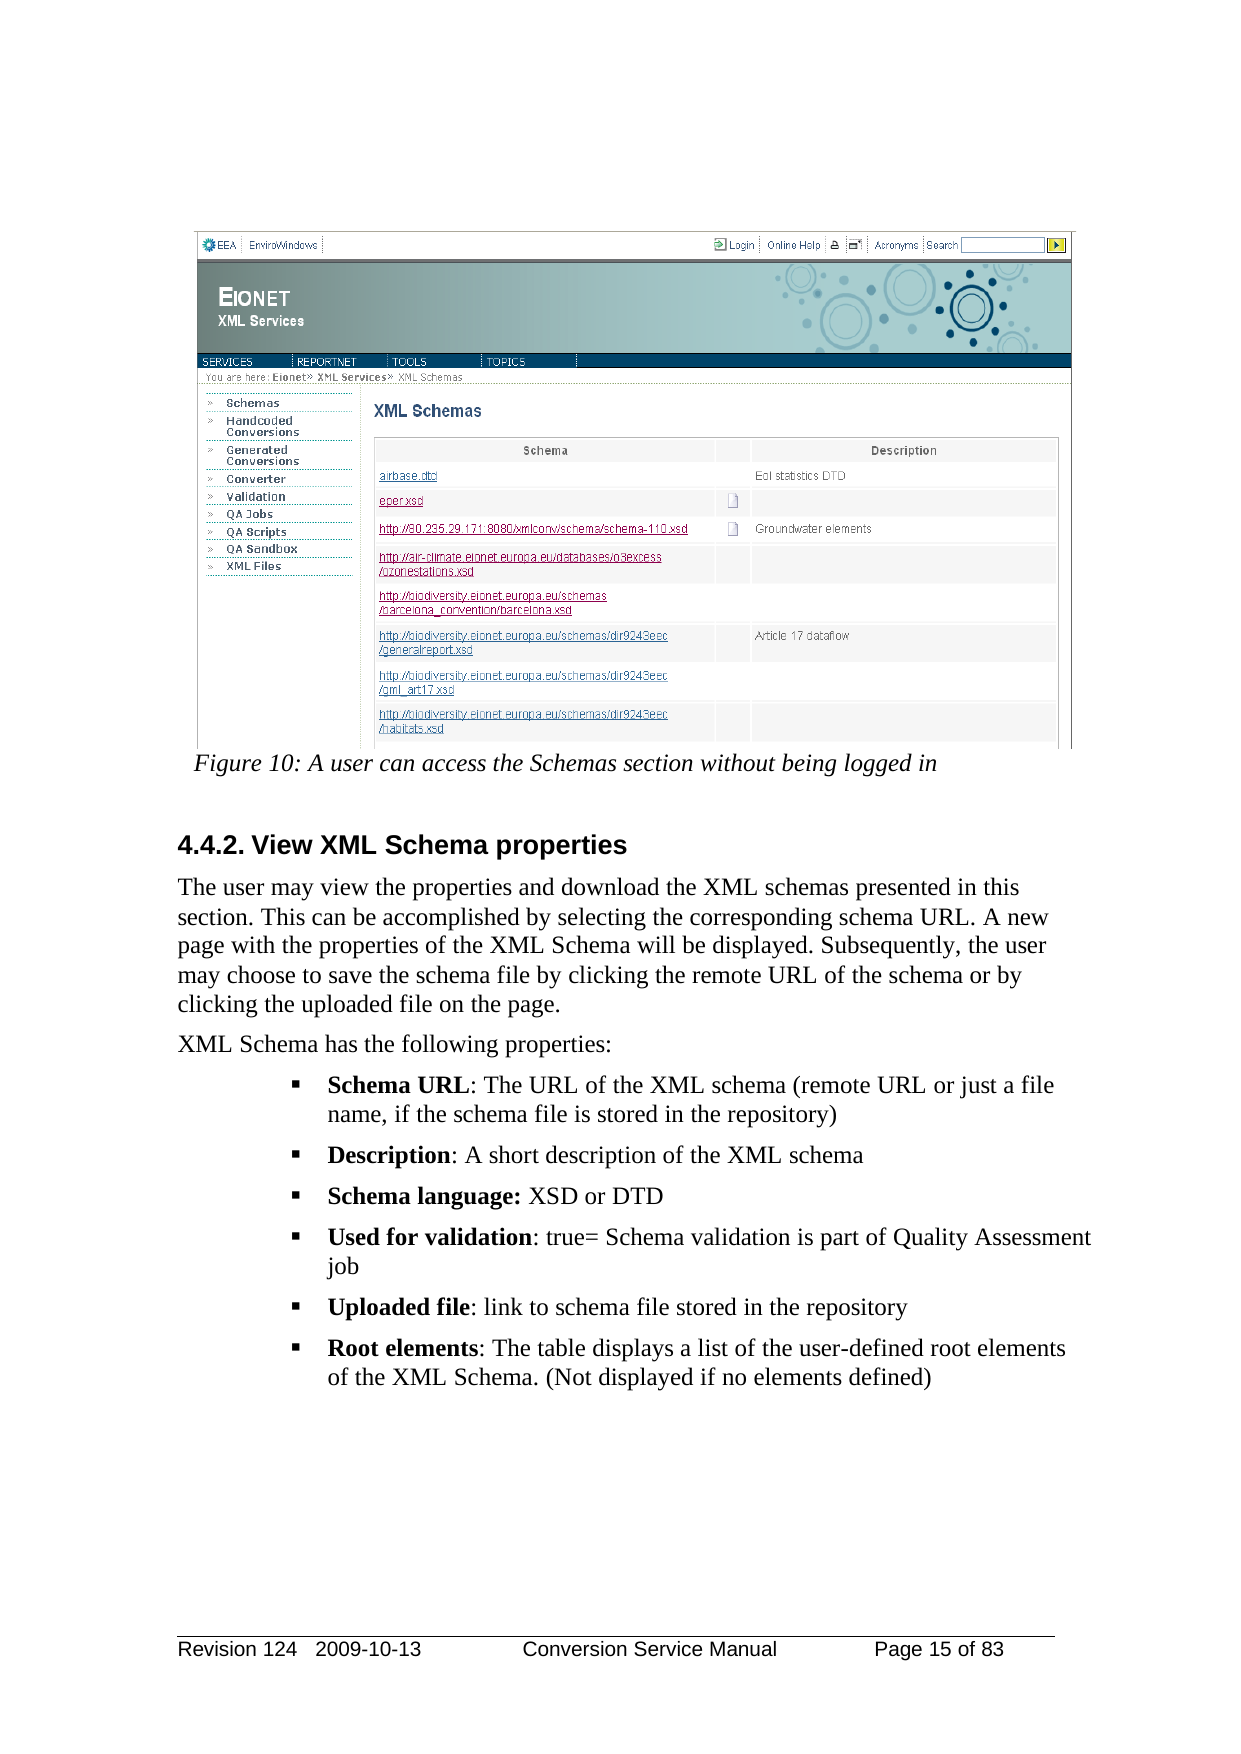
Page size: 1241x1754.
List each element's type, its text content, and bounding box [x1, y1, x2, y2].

text Figure 10: A user can access the Schemas section without being logged in [194, 749, 1076, 777]
list Used for validation: true= Schema validation is part of Quality Assessment job [290, 1222, 1092, 1280]
list Root elements: The table displays a list of the user-defined root elements of the XML Schema. (Not displayed if no elements defined) [290, 1332, 1092, 1391]
list Description: A short description of the XML schema [290, 1140, 1092, 1169]
list Schema URL: The URL of the XML schema (remote URL or just a file name, if the schema file is stored in the repository) [290, 1070, 1092, 1128]
list Schema language: XSD or DTD [290, 1181, 1092, 1210]
subtitle View XML Schema properties [177, 829, 1092, 860]
text The user may view the properties and download the XML schemas presented in this section. This can be accomplished by selecting the corresponding schema URL. A new page with the properties of the XML Schema will be displayed. Subsequently, the user may choose to save the schema file by clicking the remote URL of the schema or by clicking the uploaded file on the page. [177, 872, 1092, 1018]
text XML Schema has the following properties: [177, 1029, 1092, 1058]
list Uploaded file: link to schema file stored in the repository [290, 1292, 1092, 1321]
